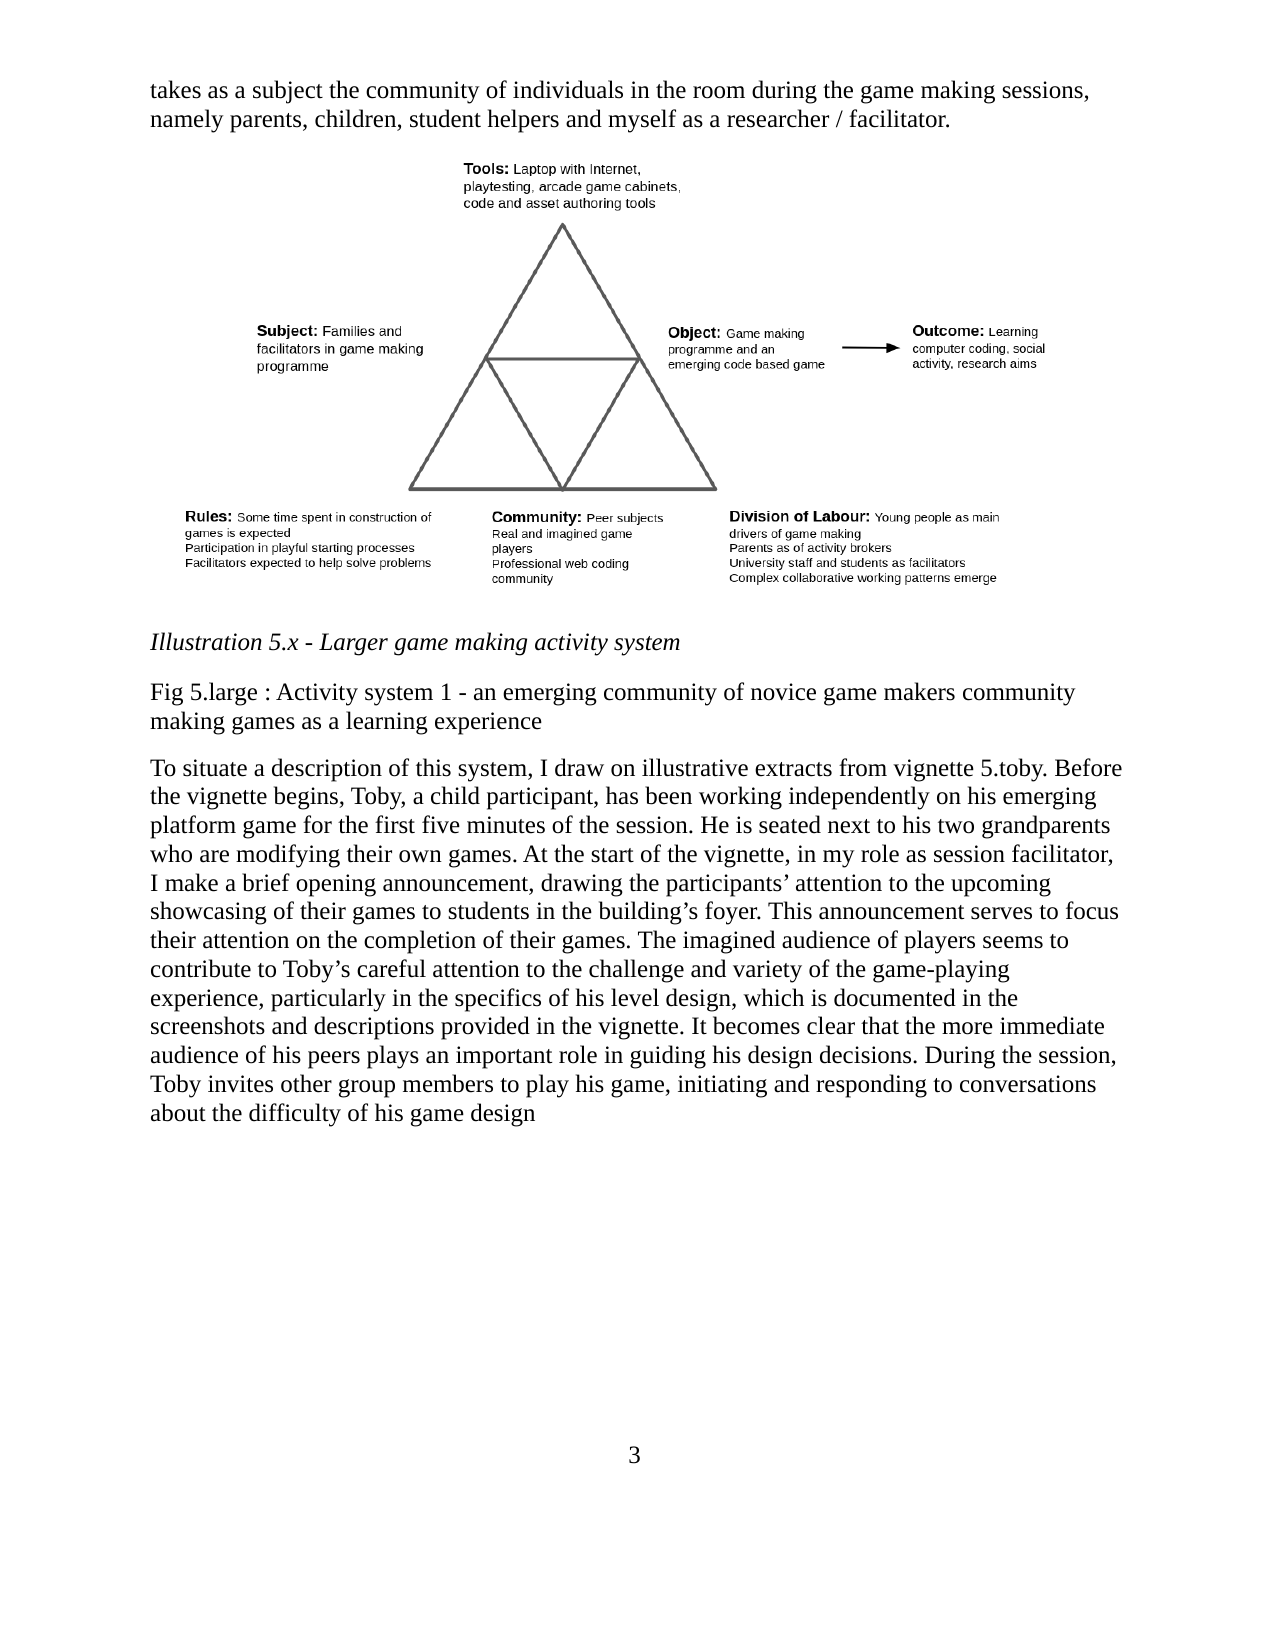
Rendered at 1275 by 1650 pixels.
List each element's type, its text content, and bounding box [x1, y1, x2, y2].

text Fig 5.large : Activity system 1 - an emerging community of novice game makers community making games as a learning experience [150, 677, 1125, 735]
text Illustration 5.x - Larger game making activity system [150, 627, 1125, 656]
text takes as a subject the community of individuals in the room during the game making sessions, namely parents, children, student helpers and myself as a researcher / facilitator. [150, 75, 1125, 132]
picture [150, 141, 1077, 615]
text To situate a description of this system, I draw on illustrative extracts from vignette 5.toby. Before the vignette begins, Toby, a child participant, has been working independently on his emerging platform game for the first five minutes of the session. He is seated next to his two grandparents who are modifying their own games. At the start of the vignette, in my role as session facilitator, I make a brief opening announcement, drawing the participants’ attention to the upcoming showcasing of their games to students in the building’s foyer. This announcement serves to focus their attention on the completion of their games. The imagined audience of players seems to contribute to Toby’s careful attention to the challenge and variety of the game-playing experience, particularly in the specifics of his level design, which is documented in the screenshots and descriptions provided in the vignette. It becomes clear that the more immediate audience of his peers plays an important role in guiding his design decisions. During the session, Toby invites other group members to play his game, initiating and responding to conversations about the difficulty of his game design [150, 753, 1125, 1126]
